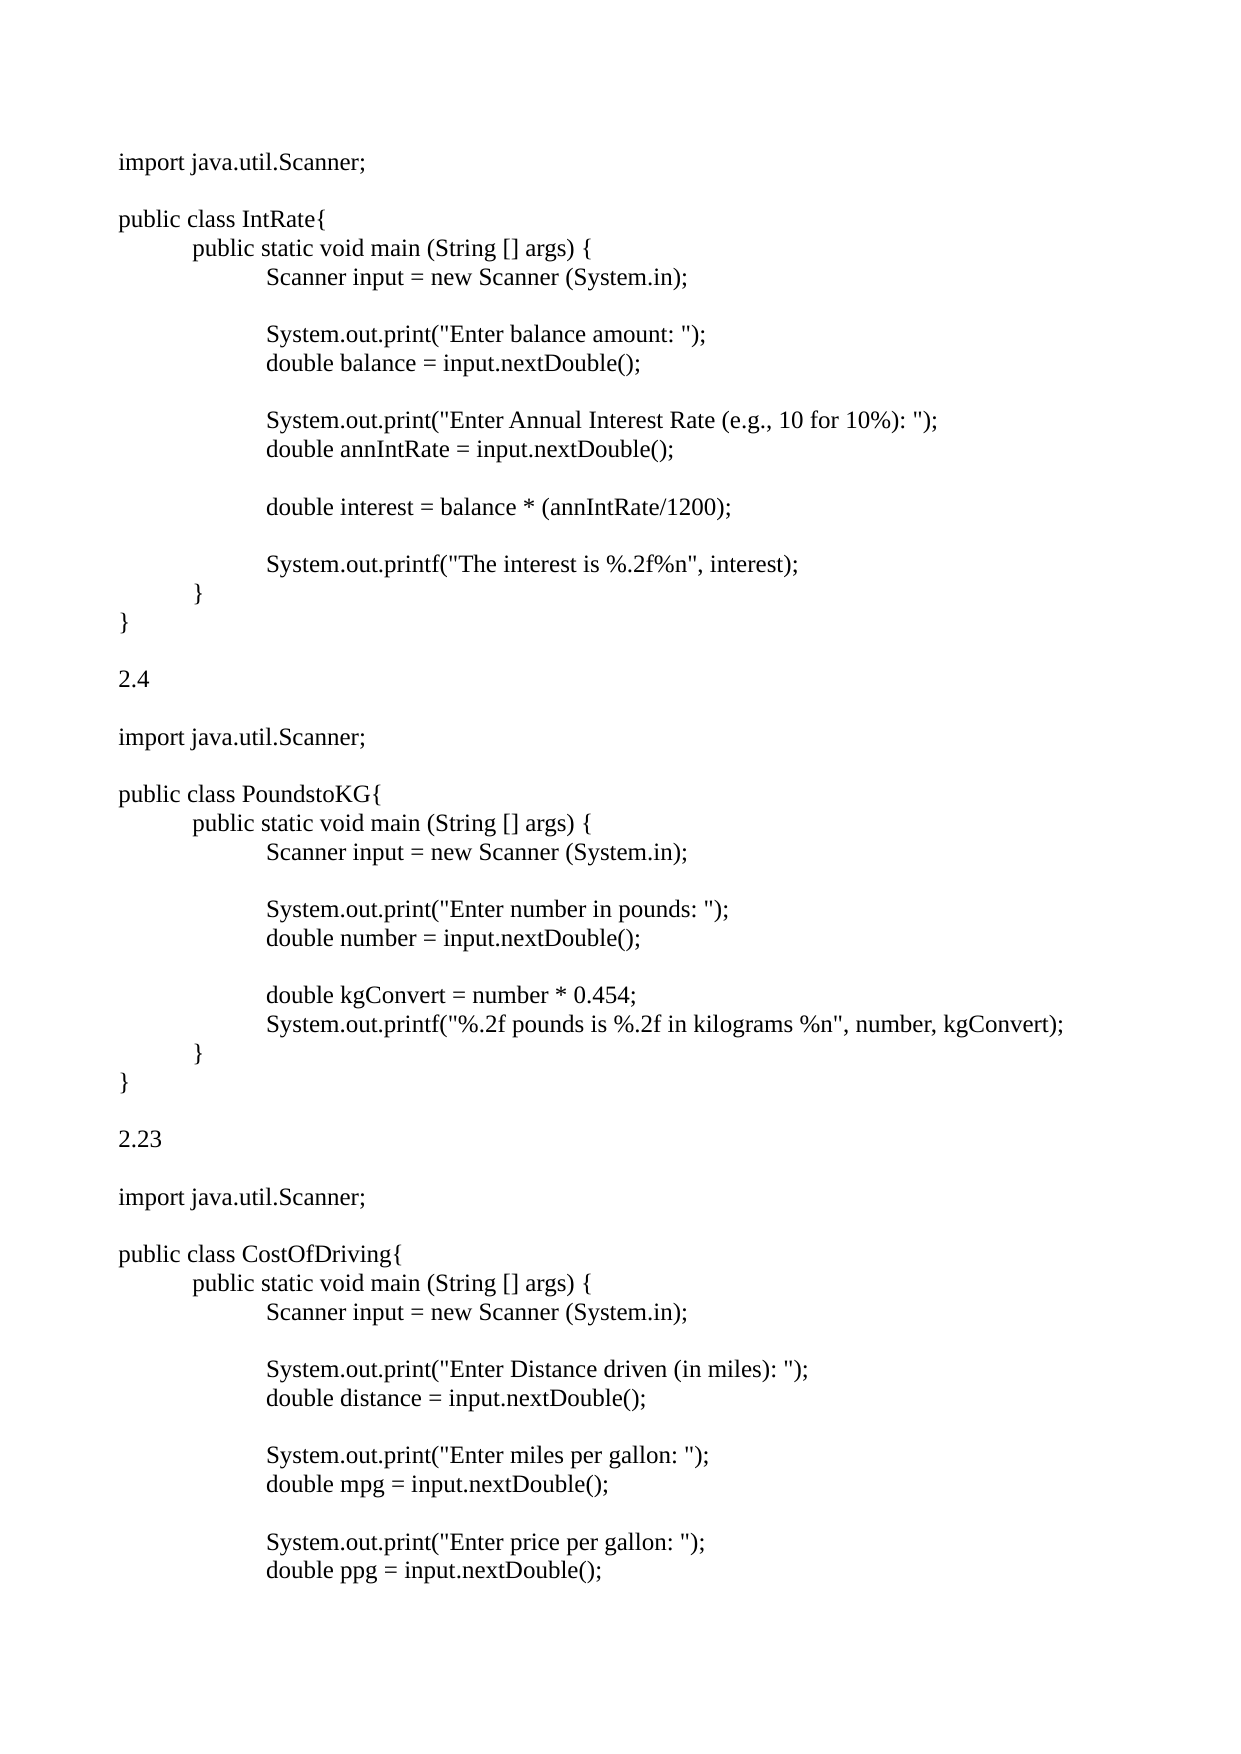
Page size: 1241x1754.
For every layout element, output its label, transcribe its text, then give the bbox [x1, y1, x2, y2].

text System.out.print("Enter price per gallon: "); [118, 1527, 1122, 1556]
text } [118, 1067, 1122, 1096]
text 2.23 [118, 1124, 1122, 1153]
text public static void main (String [] args) { [118, 233, 1122, 262]
text System.out.print("Enter balance amount: "); [118, 319, 1122, 348]
text double distance = input.nextDouble(); [118, 1383, 1122, 1412]
text double annIntRate = input.nextDouble(); [118, 434, 1122, 463]
text public static void main (String [] args) { [118, 808, 1122, 837]
text import java.util.Scanner; [118, 722, 1122, 751]
text public static void main (String [] args) { [118, 1268, 1122, 1297]
text double interest = balance * (annIntRate/1200); [118, 492, 1122, 521]
text System.out.print("Enter Distance driven (in miles): "); [118, 1354, 1122, 1383]
text public class PoundstoKG{ [118, 779, 1122, 808]
text System.out.print("Enter miles per gallon: "); [118, 1441, 1122, 1469]
text System.out.print("Enter Annual Interest Rate (e.g., 10 for 10%): "); [118, 406, 1122, 434]
text System.out.printf("%.2f pounds is %.2f in kilograms %n", number, kgConvert); [118, 1009, 1122, 1038]
text import java.util.Scanner; [118, 1182, 1122, 1211]
text double ppg = input.nextDouble(); [118, 1556, 1122, 1584]
text } [118, 607, 1122, 636]
text System.out.print("Enter number in pounds: "); [118, 894, 1122, 923]
text } [118, 578, 1122, 607]
text Scanner input = new Scanner (System.in); [118, 262, 1122, 291]
text System.out.printf("The interest is %.2f%n", interest); [118, 549, 1122, 578]
text public class IntRate{ [118, 204, 1122, 233]
text import java.util.Scanner; [118, 118, 1122, 176]
text public class CostOfDriving{ [118, 1239, 1122, 1268]
text } [118, 1038, 1122, 1067]
text 2.4 [118, 664, 1122, 693]
text Scanner input = new Scanner (System.in); [118, 837, 1122, 866]
text double kgConvert = number * 0.454; [118, 981, 1122, 1009]
text Scanner input = new Scanner (System.in); [118, 1297, 1122, 1326]
text double balance = input.nextDouble(); [118, 348, 1122, 377]
text double number = input.nextDouble(); [118, 923, 1122, 952]
text double mpg = input.nextDouble(); [118, 1469, 1122, 1498]
